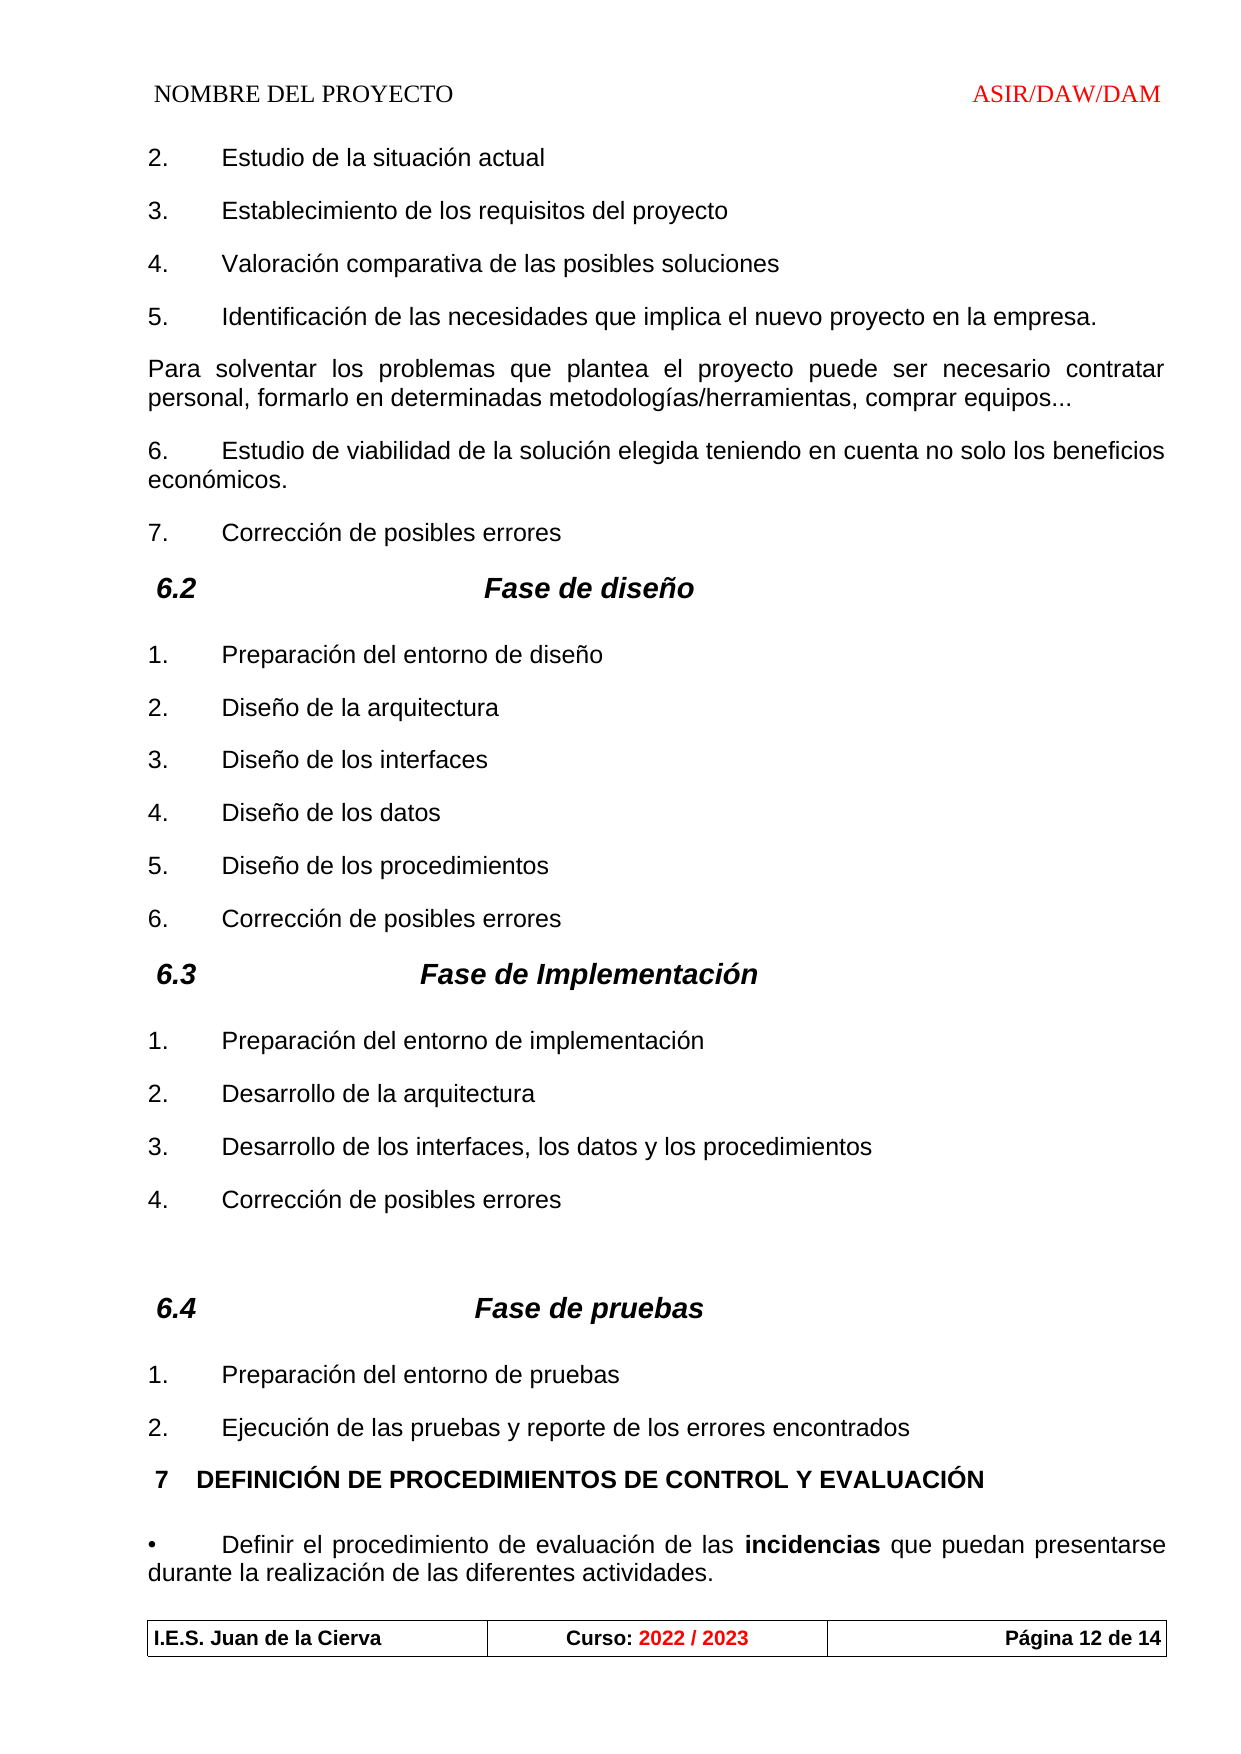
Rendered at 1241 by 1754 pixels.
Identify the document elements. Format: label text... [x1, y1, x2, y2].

list Corrección de posibles errores [148, 904, 1167, 933]
list Preparación del entorno de pruebas [148, 1359, 1167, 1388]
list Preparación del entorno de diseño [148, 639, 1167, 668]
list Diseño de los interfaces [148, 745, 1167, 774]
list Preparación del entorno de implementación [148, 1026, 1167, 1055]
list Diseño de la arquitectura [148, 692, 1167, 721]
list Estudio de la situación actual [148, 143, 1167, 171]
list Establecimiento de los requisitos del proyecto [148, 196, 1167, 224]
list Diseño de los datos [148, 798, 1167, 827]
list Corrección de posibles errores [148, 518, 1167, 546]
subtitle DEFINICIÓN DE PROCEDIMIENTOS DE CONTROL Y EVALUACIÓN [148, 1465, 1167, 1494]
subtitle Fase de Implementación [148, 957, 1167, 991]
list Valoración comparativa de las posibles soluciones [148, 248, 1167, 277]
subtitle Fase de diseño [148, 571, 1167, 604]
list Corrección de posibles errores [148, 1185, 1167, 1213]
list Desarrollo de la arquitectura [148, 1079, 1167, 1108]
list Estudio de viabilidad de la solución elegida teniendo en cuenta no solo los beneficios económicos. [148, 436, 1167, 493]
list Definir el procedimiento de evaluación de las incidencias que puedan presentarse durante la realización de las diferentes actividades. [148, 1529, 1167, 1587]
text Para solventar los problemas que plantea el proyecto puede ser necesario contratar personal, formarlo en determinadas metodologías/herramientas, comprar equipos... [148, 354, 1167, 412]
list Identificación de las necesidades que implica el nuevo proyecto en la empresa. [148, 301, 1167, 330]
subtitle Fase de pruebas [148, 1291, 1167, 1324]
list Desarrollo de los interfaces, los datos y los procedimientos [148, 1132, 1167, 1161]
list Diseño de los procedimientos [148, 851, 1167, 880]
list Ejecución de las pruebas y reporte de los errores encontrados [148, 1412, 1167, 1441]
